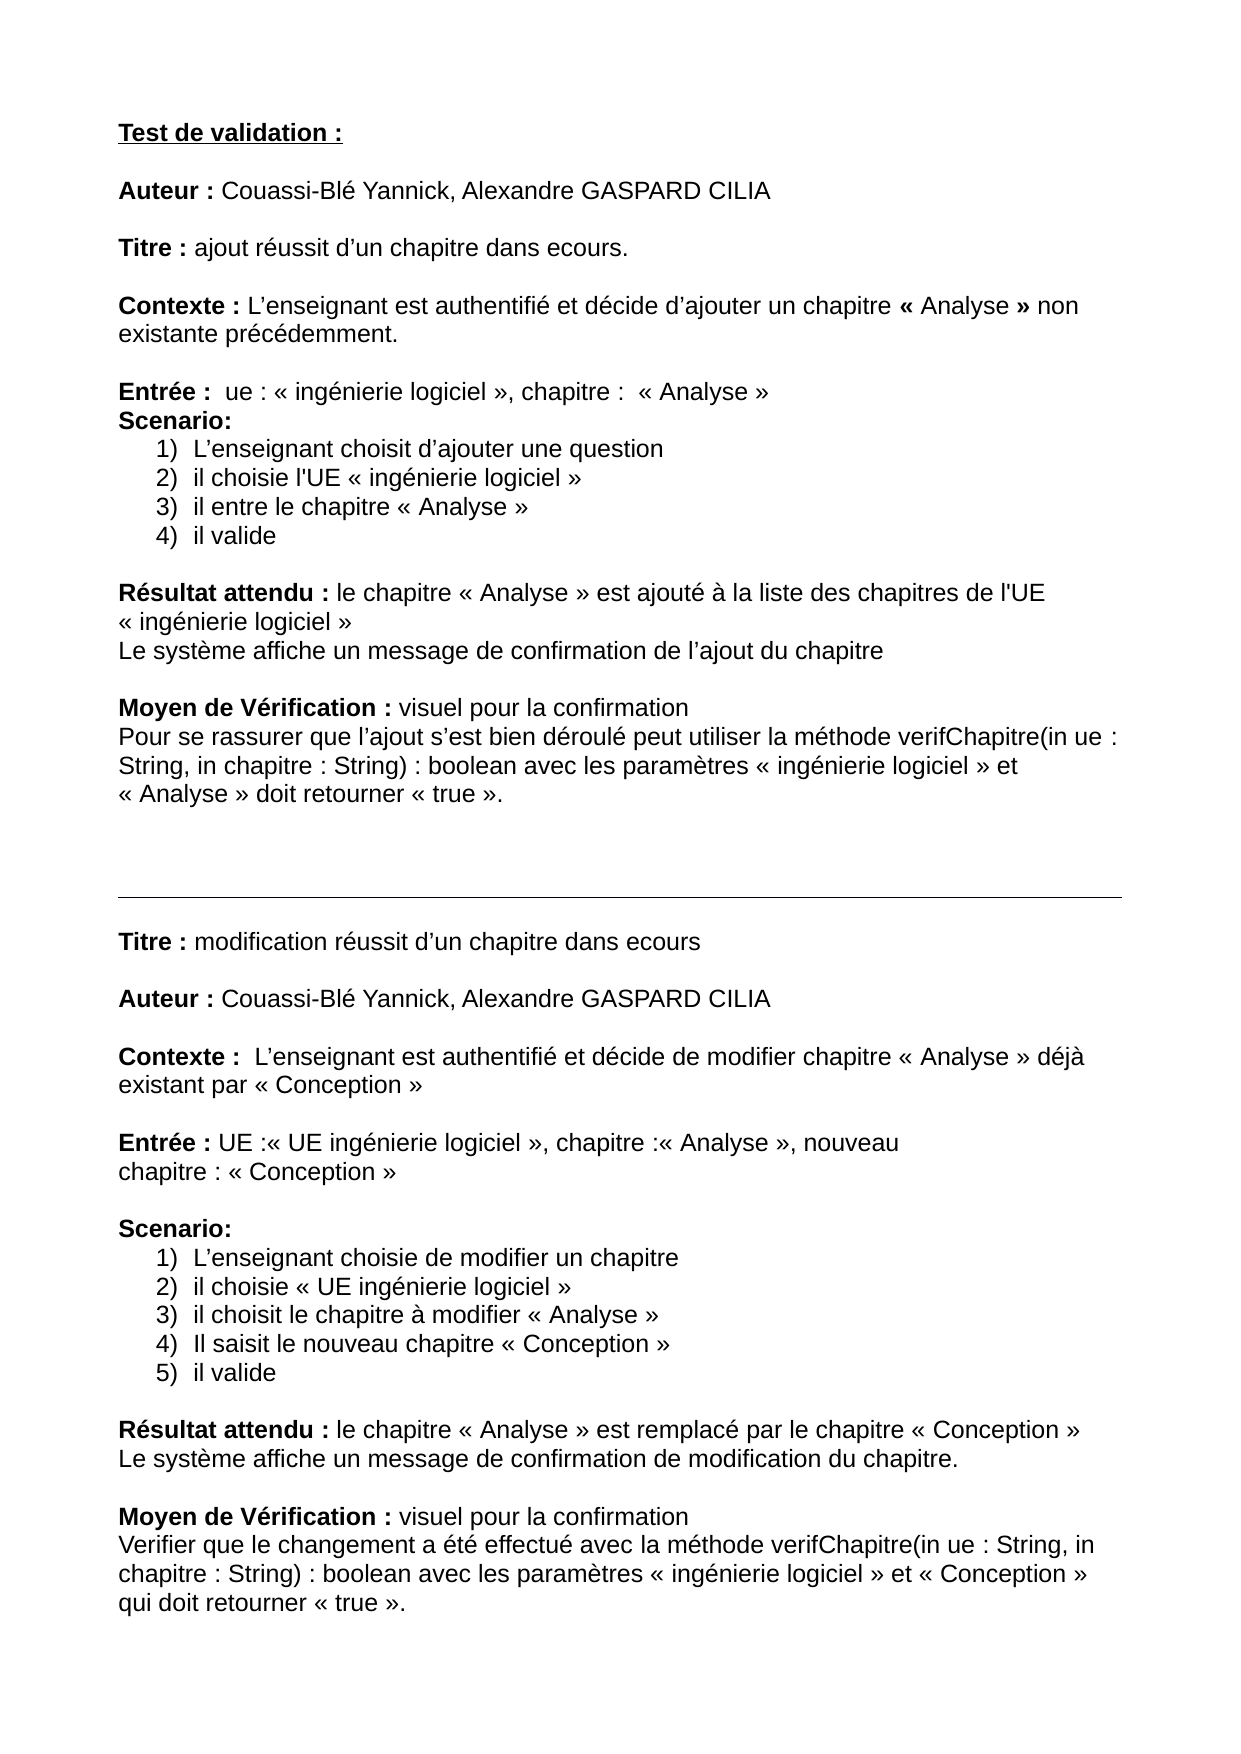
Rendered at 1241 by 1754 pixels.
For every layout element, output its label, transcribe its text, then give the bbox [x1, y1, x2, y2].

list L’enseignant choisie de modifier un chapitre [156, 1243, 1122, 1272]
text Le système affiche un message de confirmation de modification du chapitre. [118, 1444, 1122, 1473]
list il entre le chapitre « Analyse » [156, 492, 1122, 521]
text Verifier que le changement a été effectué avec la méthode verifChapitre(in ue : String, in chapitre : String) : boolean avec les paramètres « ingénierie logiciel » et « Conception » qui doit retourner « true ». [118, 1531, 1122, 1617]
text Contexte : L’enseignant est authentifié et décide d’ajouter un chapitre « Analyse » non existante précédemment. [118, 291, 1122, 348]
text Entrée : UE :« UE ingénierie logiciel », chapitre :« Analyse », nouveau chapitre : « Conception » [118, 1128, 1122, 1186]
text Moyen de Vérification : visuel pour la confirmation [118, 693, 1122, 722]
list il choisie l'UE « ingénierie logiciel » [156, 463, 1122, 492]
list L’enseignant choisit d’ajouter une question [156, 434, 1122, 463]
text Résultat attendu : le chapitre « Analyse » est remplacé par le chapitre « Conception » [118, 1416, 1122, 1444]
text Moyen de Vérification : visuel pour la confirmation [118, 1502, 1122, 1531]
list Il saisit le nouveau chapitre « Conception » [156, 1329, 1122, 1358]
text Test de validation : [118, 118, 1122, 147]
text Scenario: [118, 406, 1122, 434]
list il choisit le chapitre à modifier « Analyse » [156, 1301, 1122, 1329]
text Contexte : L’enseignant est authentifié et décide de modifier chapitre « Analyse » déjà existant par « Conception » [118, 1042, 1122, 1099]
list il valide [156, 521, 1122, 578]
text Entrée : ue : « ingénierie logiciel », chapitre : « Analyse » [118, 377, 1122, 406]
list il choisie « UE ingénierie logiciel » [156, 1272, 1122, 1301]
text Pour se rassurer que l’ajout s’est bien déroulé peut utiliser la méthode verifChapitre(in ue : String, in chapitre : String) : boolean avec les paramètres « ingénierie logiciel » et « Analyse » doit retourner « true ». [118, 722, 1122, 808]
list il valide [156, 1358, 1122, 1416]
text Auteur : Couassi-Blé Yannick, Alexandre GASPARD CILIA [118, 176, 1122, 204]
text Résultat attendu : le chapitre « Analyse » est ajouté à la liste des chapitres de l'UE « ingénierie logiciel » [118, 578, 1122, 636]
text Titre : modification réussit d’un chapitre dans ecours [118, 927, 1122, 956]
text Scenario: [118, 1214, 1122, 1243]
text Le système affiche un message de confirmation de l’ajout du chapitre [118, 636, 1122, 664]
text Auteur : Couassi-Blé Yannick, Alexandre GASPARD CILIA [118, 984, 1122, 1013]
text Titre : ajout réussit d’un chapitre dans ecours. [118, 233, 1122, 262]
